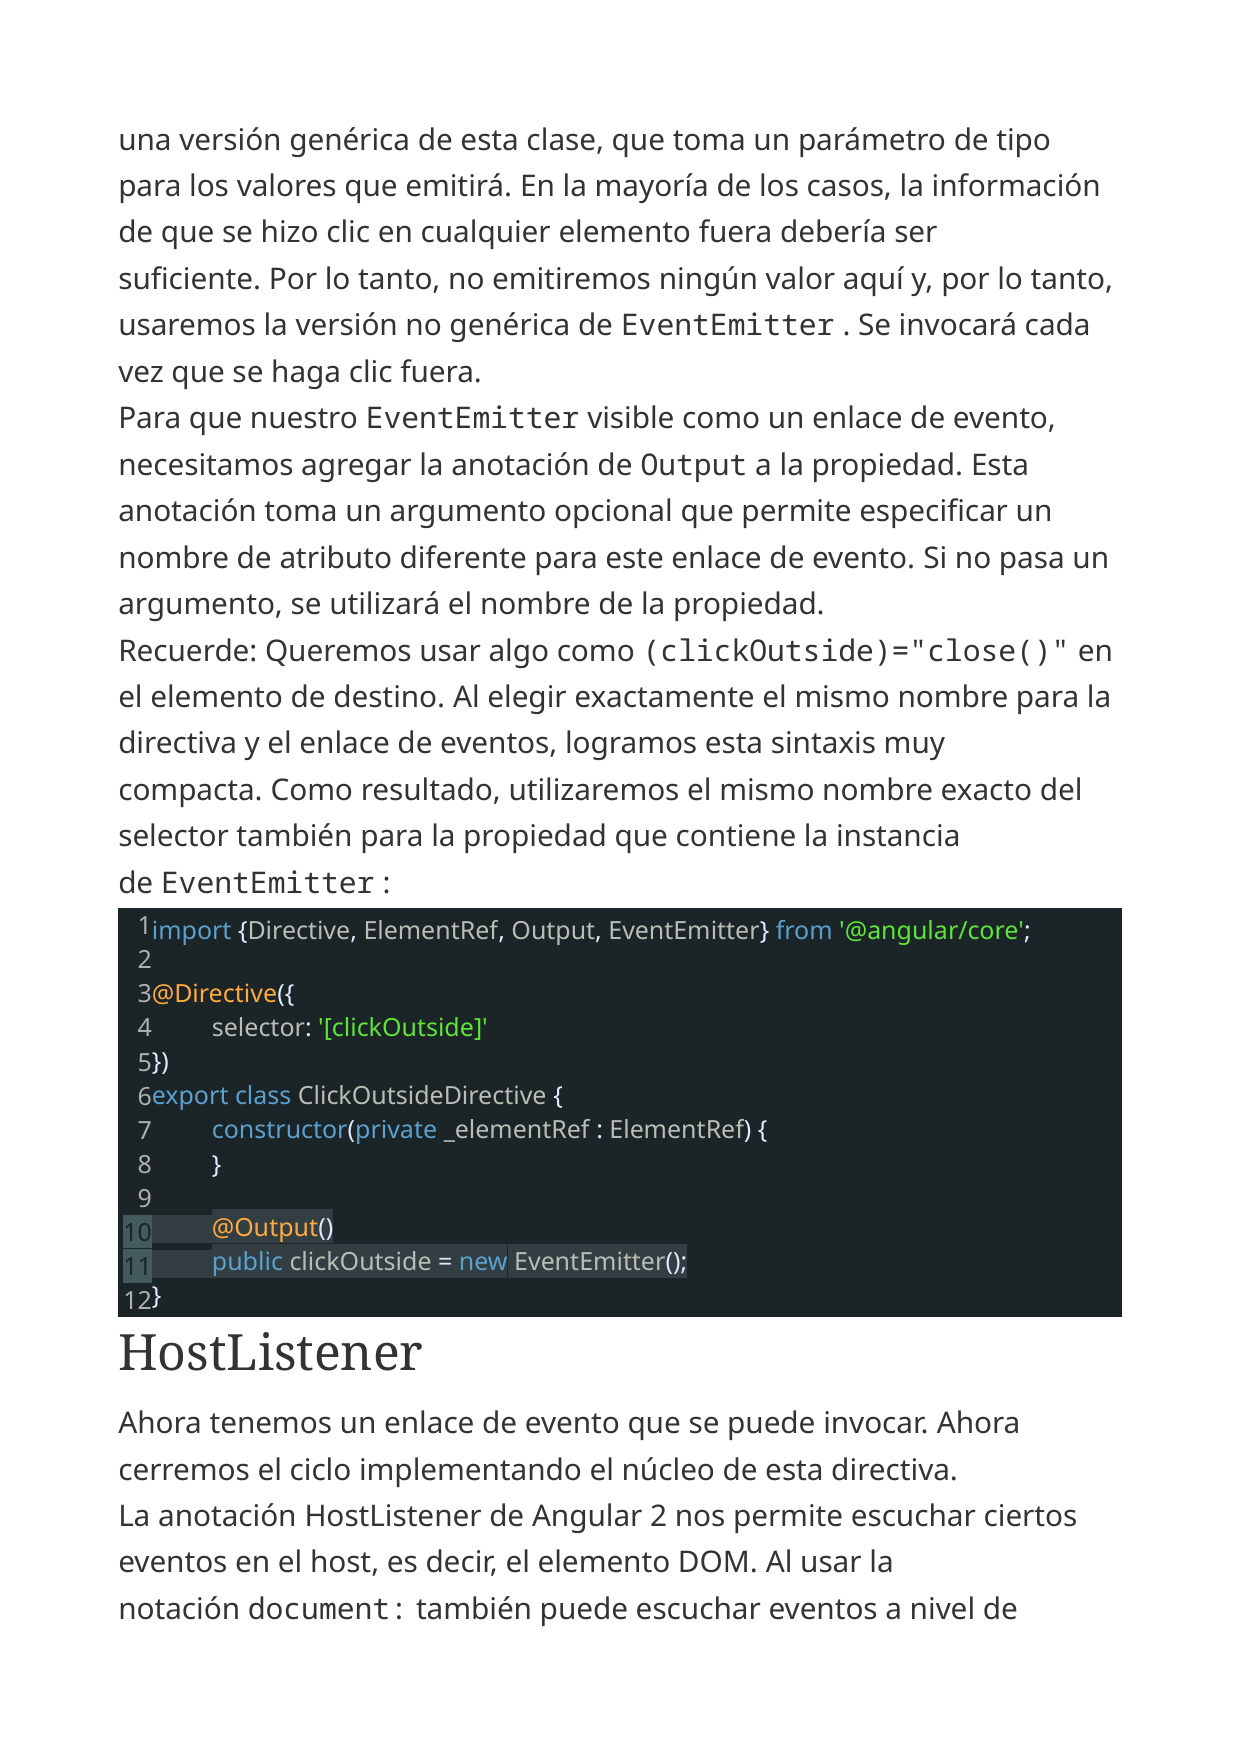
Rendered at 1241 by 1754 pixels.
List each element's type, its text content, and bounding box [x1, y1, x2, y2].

table_header 1 2 3 4 5 6 7 8 9 10 11 12 [118, 908, 152, 1317]
text Recuerde: Queremos usar algo como (clickOutside)="close()" en el elemento de destino. Al elegir exactamente el mismo nombre para la directiva y el enlace de eventos, logramos esta sintaxis muy compacta. Como resultado, utilizaremos el mismo nombre exacto del selector también para la propiedad que contiene la instancia de EventEmitter : [118, 629, 1122, 902]
table_header import {Directive, ElementRef, Output, EventEmitter} from '@angular/core'; @Directive({ selector: '[clickOutside]' }) export class ClickOutsideDirective { constructor(private _elementRef : ElementRef) { } @Output() public clickOutside = new EventEmitter(); } [152, 908, 1107, 1317]
text Ahora tenemos un enlace de evento que se puede invocar. Ahora cerremos el ciclo implementando el núcleo de esta directiva. [118, 1402, 1122, 1489]
subtitle HostListener [118, 1317, 1122, 1385]
text una versión genérica de esta clase, que toma un parámetro de tipo para los valores que emitirá. En la mayoría de los casos, la información de que se hizo clic en cualquier elemento fuera debería ser suficiente. Por lo tanto, no emitiremos ningún valor aquí y, por lo tanto, usaremos la versión no genérica de EventEmitter . Se invocará cada vez que se haga clic fuera. [118, 118, 1122, 391]
text La anotación HostListener de Angular 2 nos permite escuchar ciertos eventos en el host, es decir, el elemento DOM. Al usar la notación document: también puede escuchar eventos a nivel de [118, 1495, 1122, 1628]
text Para que nuestro EventEmitter visible como un enlace de evento, necesitamos agregar la anotación de Output a la propiedad. Esta anotación toma un argumento opcional que permite especificar un nombre de atributo diferente para este enlace de evento. Si no pasa un argumento, se utilizará el nombre de la propiedad. [118, 397, 1122, 623]
